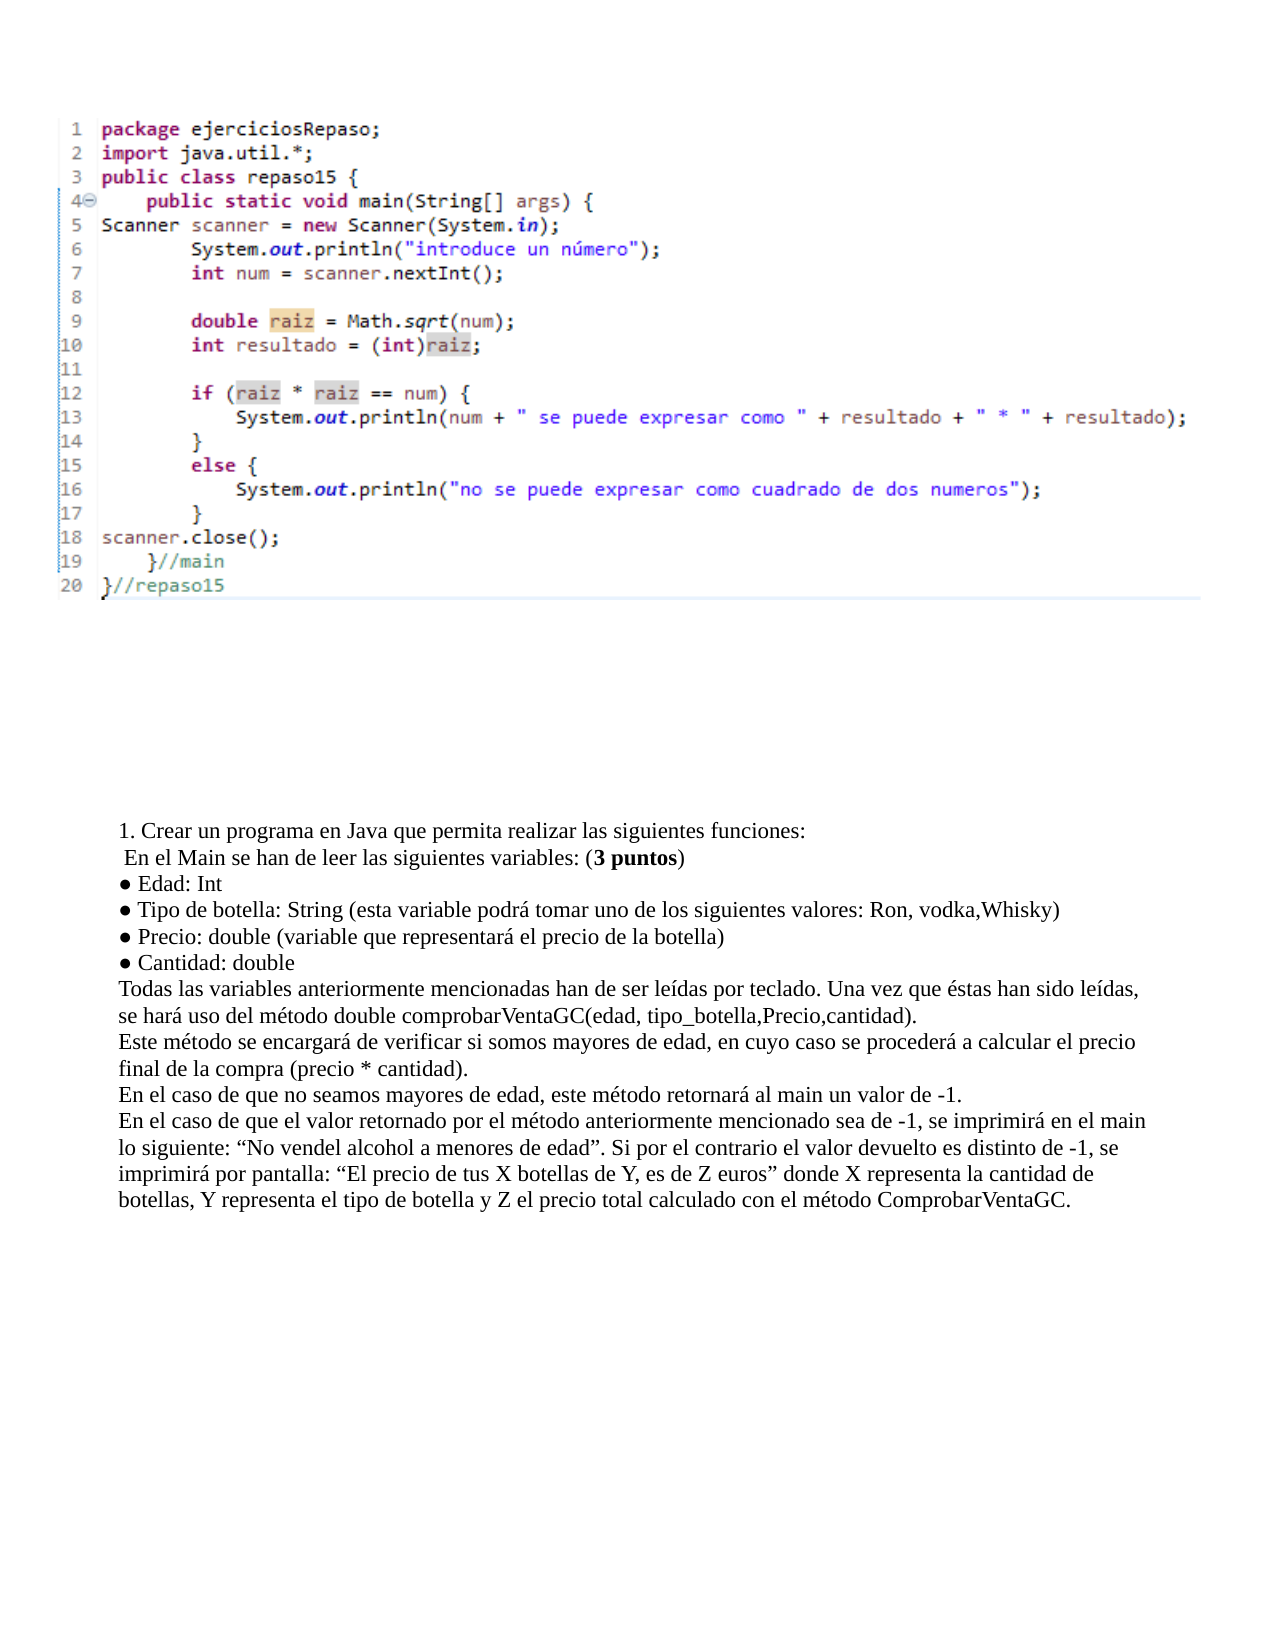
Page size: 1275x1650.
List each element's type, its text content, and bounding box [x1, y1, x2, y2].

text ● Cantidad: double [118, 949, 1157, 976]
text ● Tipo de botella: String (esta variable podrá tomar uno de los siguientes valores: Ron, vodka,Whisky) [118, 896, 1157, 923]
text Todas las variables anteriormente mencionadas han de ser leídas por teclado. Una vez que éstas han sido leídas, se hará uso del método double comprobarVentaGC(edad, tipo_botella,Precio,cantidad). [118, 976, 1157, 1028]
text Este método se encargará de verificar si somos mayores de edad, en cuyo caso se procederá a calcular el precio final de la compra (precio * cantidad). [118, 1028, 1157, 1081]
text ● Precio: double (variable que representará el precio de la botella) [118, 923, 1157, 949]
text En el caso de que el valor retornado por el método anteriormente mencionado sea de -1, se imprimirá en el main lo siguiente: “No vendel alcohol a menores de edad”. Si por el contrario el valor devuelto es distinto de -1, se imprimirá por pantalla: “El precio de tus X botellas de Y, es de Z euros” donde X representa la cantidad de botellas, Y representa el tipo de botella y Z el precio total calculado con el método ComprobarVentaGC. [118, 1107, 1157, 1213]
text En el Main se han de leer las siguientes variables: (3 puntos) [118, 844, 1157, 870]
text ● Edad: Int [118, 870, 1157, 896]
picture [57, 118, 1201, 600]
text En el caso de que no seamos mayores de edad, este método retornará al main un valor de -1. [118, 1081, 1157, 1107]
text 1. Crear un programa en Java que permita realizar las siguientes funciones: [118, 817, 1157, 844]
